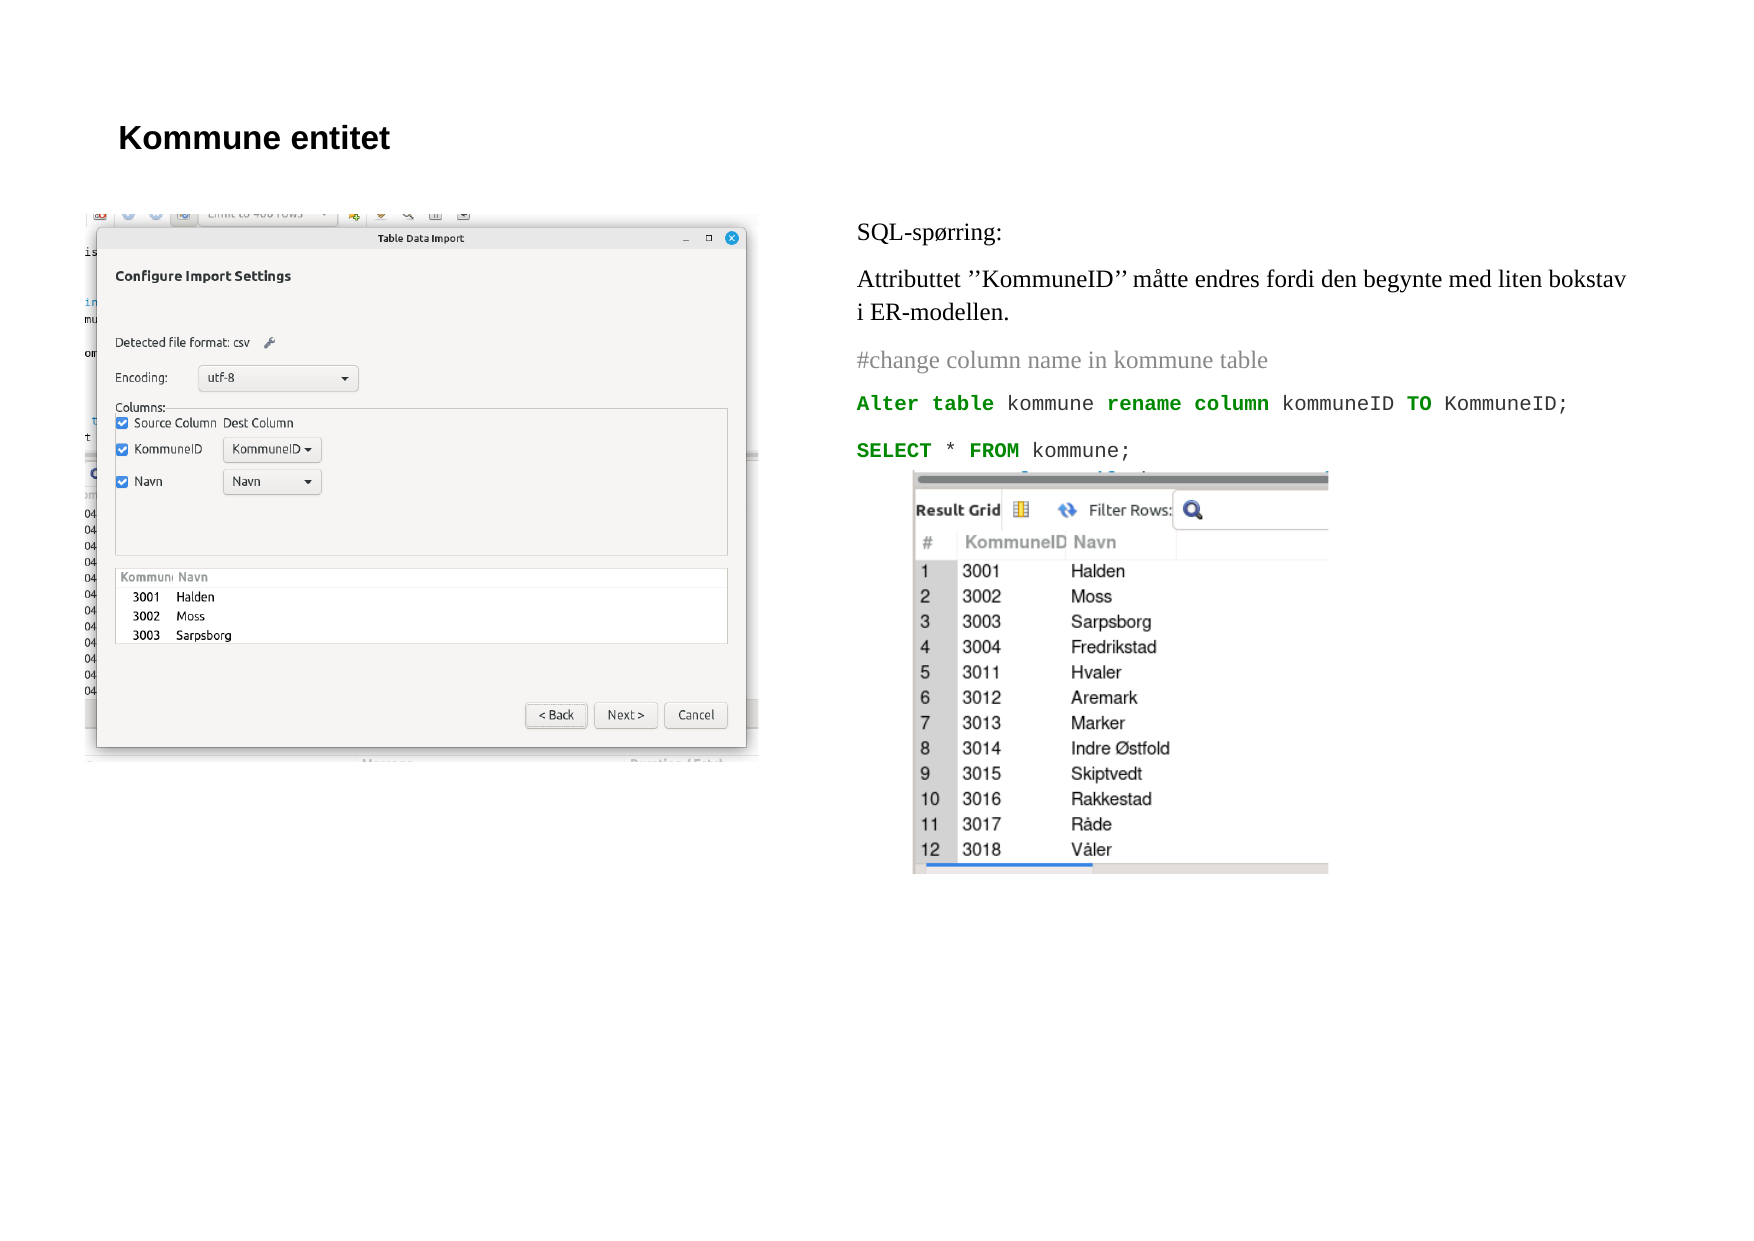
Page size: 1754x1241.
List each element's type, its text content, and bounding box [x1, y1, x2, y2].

subtitle Kommune entitet [118, 118, 1636, 157]
picture [84, 214, 759, 762]
text SQL-spørring: [759, 217, 1636, 245]
text SELECT * FROM kommune; [759, 440, 1636, 463]
text Attributtet ’’KommuneID’’ måtte endres fordi den begynte med liten bokstav i ER-modellen. [759, 264, 1636, 326]
text Alter table kommune rename column kommuneID TO KommuneID; [759, 392, 1636, 416]
text #change column name in kommune table [759, 345, 1636, 374]
picture [912, 470, 1329, 874]
